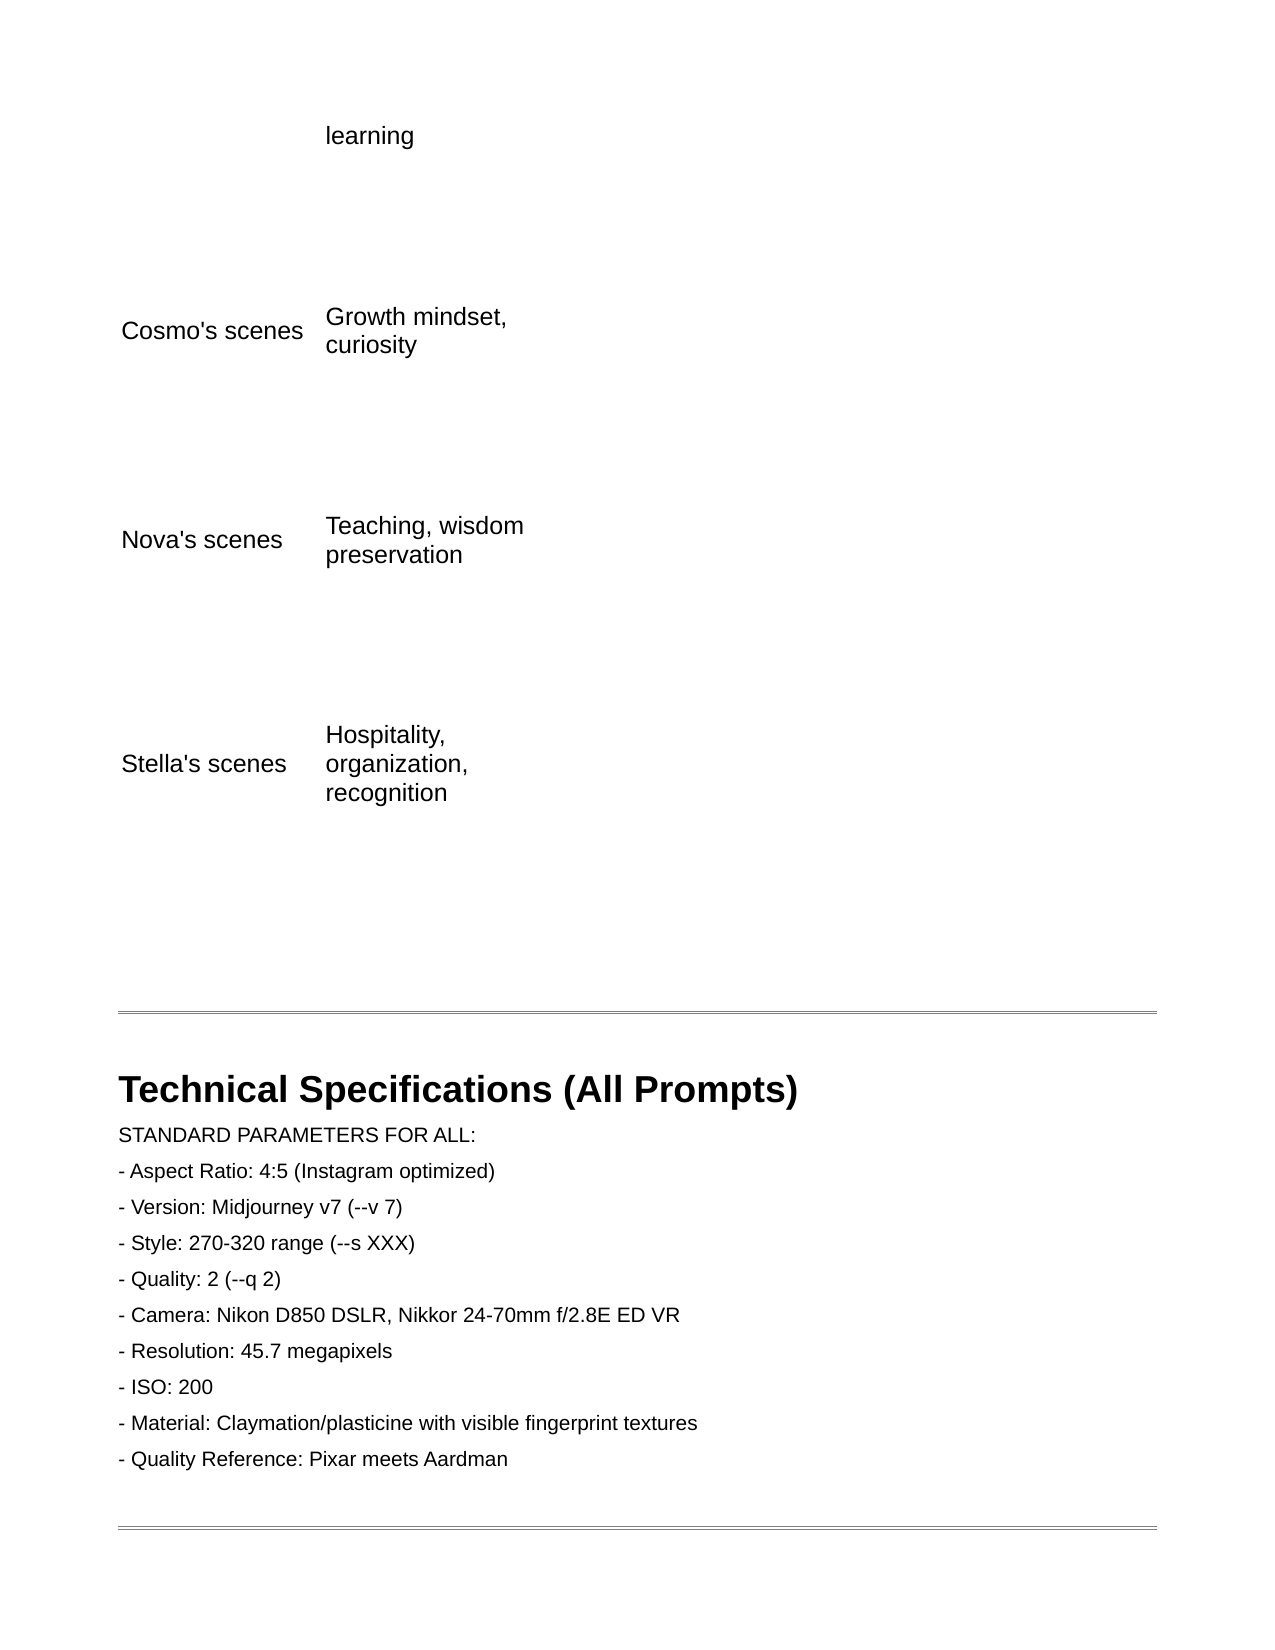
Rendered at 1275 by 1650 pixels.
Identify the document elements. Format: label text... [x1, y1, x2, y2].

text - Material: Claymation/plasticine with visible fingerprint textures [118, 1411, 1157, 1435]
table_cell Nova's scenes [118, 508, 322, 717]
text - Style: 270-320 range (--s XXX) [118, 1231, 1157, 1255]
text - Camera: Nikon D850 DSLR, Nikkor 24-70mm f/2.8E ED VR [118, 1303, 1157, 1327]
text - ISO: 200 [118, 1375, 1157, 1399]
text - Aspect Ratio: 4:5 (Instagram optimized) [118, 1159, 1157, 1183]
table_cell Hospitality, organization, recognition [323, 717, 530, 955]
table_cell Cosmo's scenes [118, 299, 322, 508]
text - Quality: 2 (--q 2) [118, 1267, 1157, 1291]
text - Quality Reference: Pixar meets Aardman [118, 1447, 1157, 1471]
table_cell learning [323, 118, 530, 299]
text - Version: Midjourney v7 (--v 7) [118, 1195, 1157, 1219]
table_cell [118, 118, 322, 299]
table_cell Stella's scenes [118, 717, 322, 955]
text STANDARD PARAMETERS FOR ALL: [118, 1123, 1157, 1147]
table_cell Growth mindset, curiosity [323, 299, 530, 508]
subtitle Technical Specifications (All Prompts) [118, 1068, 1157, 1111]
table_cell Teaching, wisdom preservation [323, 508, 530, 717]
text - Resolution: 45.7 megapixels [118, 1339, 1157, 1363]
